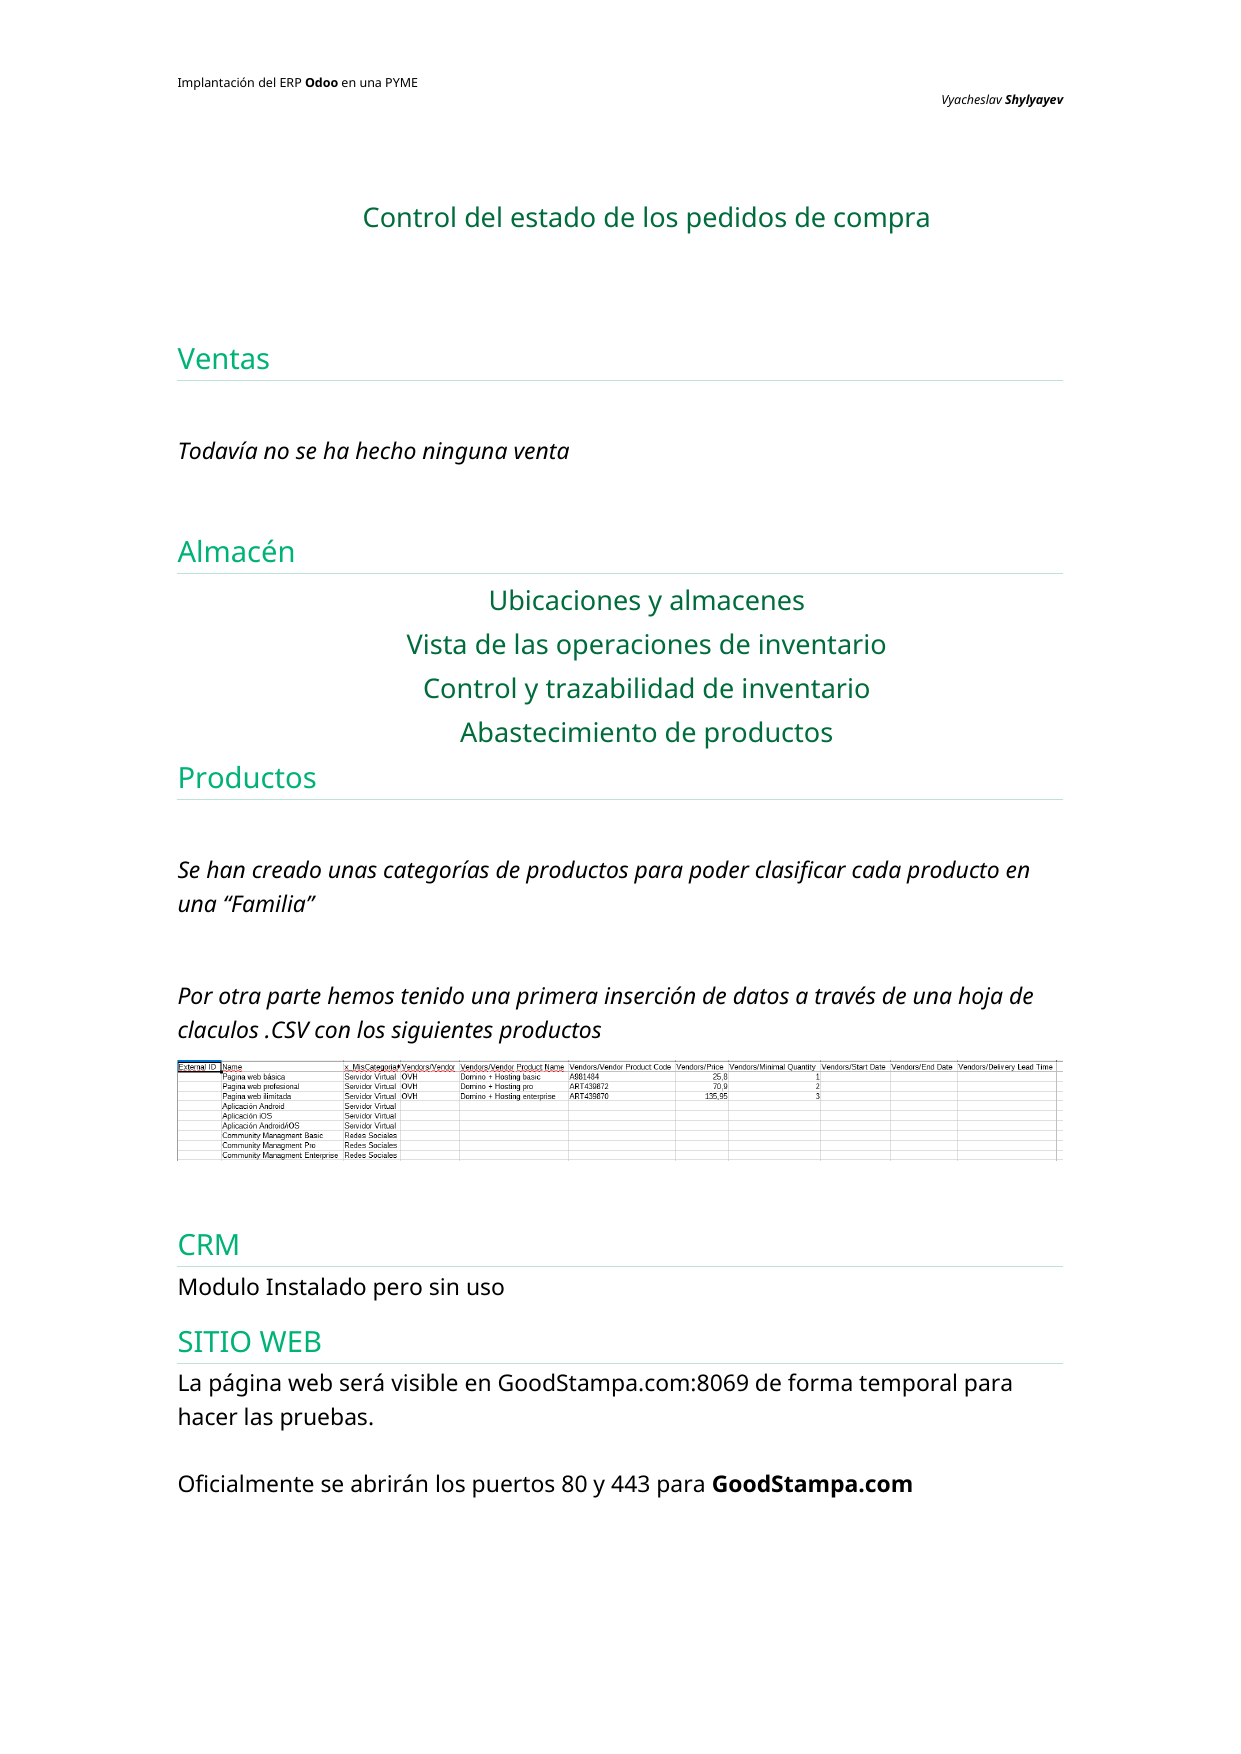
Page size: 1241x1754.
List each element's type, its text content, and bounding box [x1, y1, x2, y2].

text La página web será visible en GoodStampa.com:8069 de forma temporal para hacer las pruebas. Oficialmente se abrirán los puertos 80 y 443 para GoodStampa.com [177, 1367, 1063, 1499]
subtitle Abastecimiento de productos [230, 714, 1063, 751]
text Por otra parte hemos tenido una primera inserción de datos a través de una hoja de claculos .CSV con los siguientes productos [177, 980, 1063, 1045]
subtitle Vista de las operaciones de inventario [230, 626, 1063, 663]
picture [177, 1060, 1063, 1161]
subtitle Ventas [177, 339, 1063, 380]
text Se han creado unas categorías de productos para poder clasificar cada producto en una “Familia” [177, 854, 1063, 919]
subtitle Ubicaciones y almacenes [230, 582, 1063, 619]
subtitle Almacén [177, 532, 1063, 573]
subtitle SITIO WEB [177, 1321, 1063, 1363]
subtitle Control y trazabilidad de inventario [230, 670, 1063, 707]
text Todavía no se ha hecho ninguna venta [177, 435, 1063, 466]
subtitle CRM [177, 1225, 1063, 1266]
text Modulo Instalado pero sin uso [177, 1271, 1063, 1302]
subtitle Control del estado de los pedidos de compra [230, 198, 1063, 235]
subtitle Productos [177, 758, 1063, 799]
